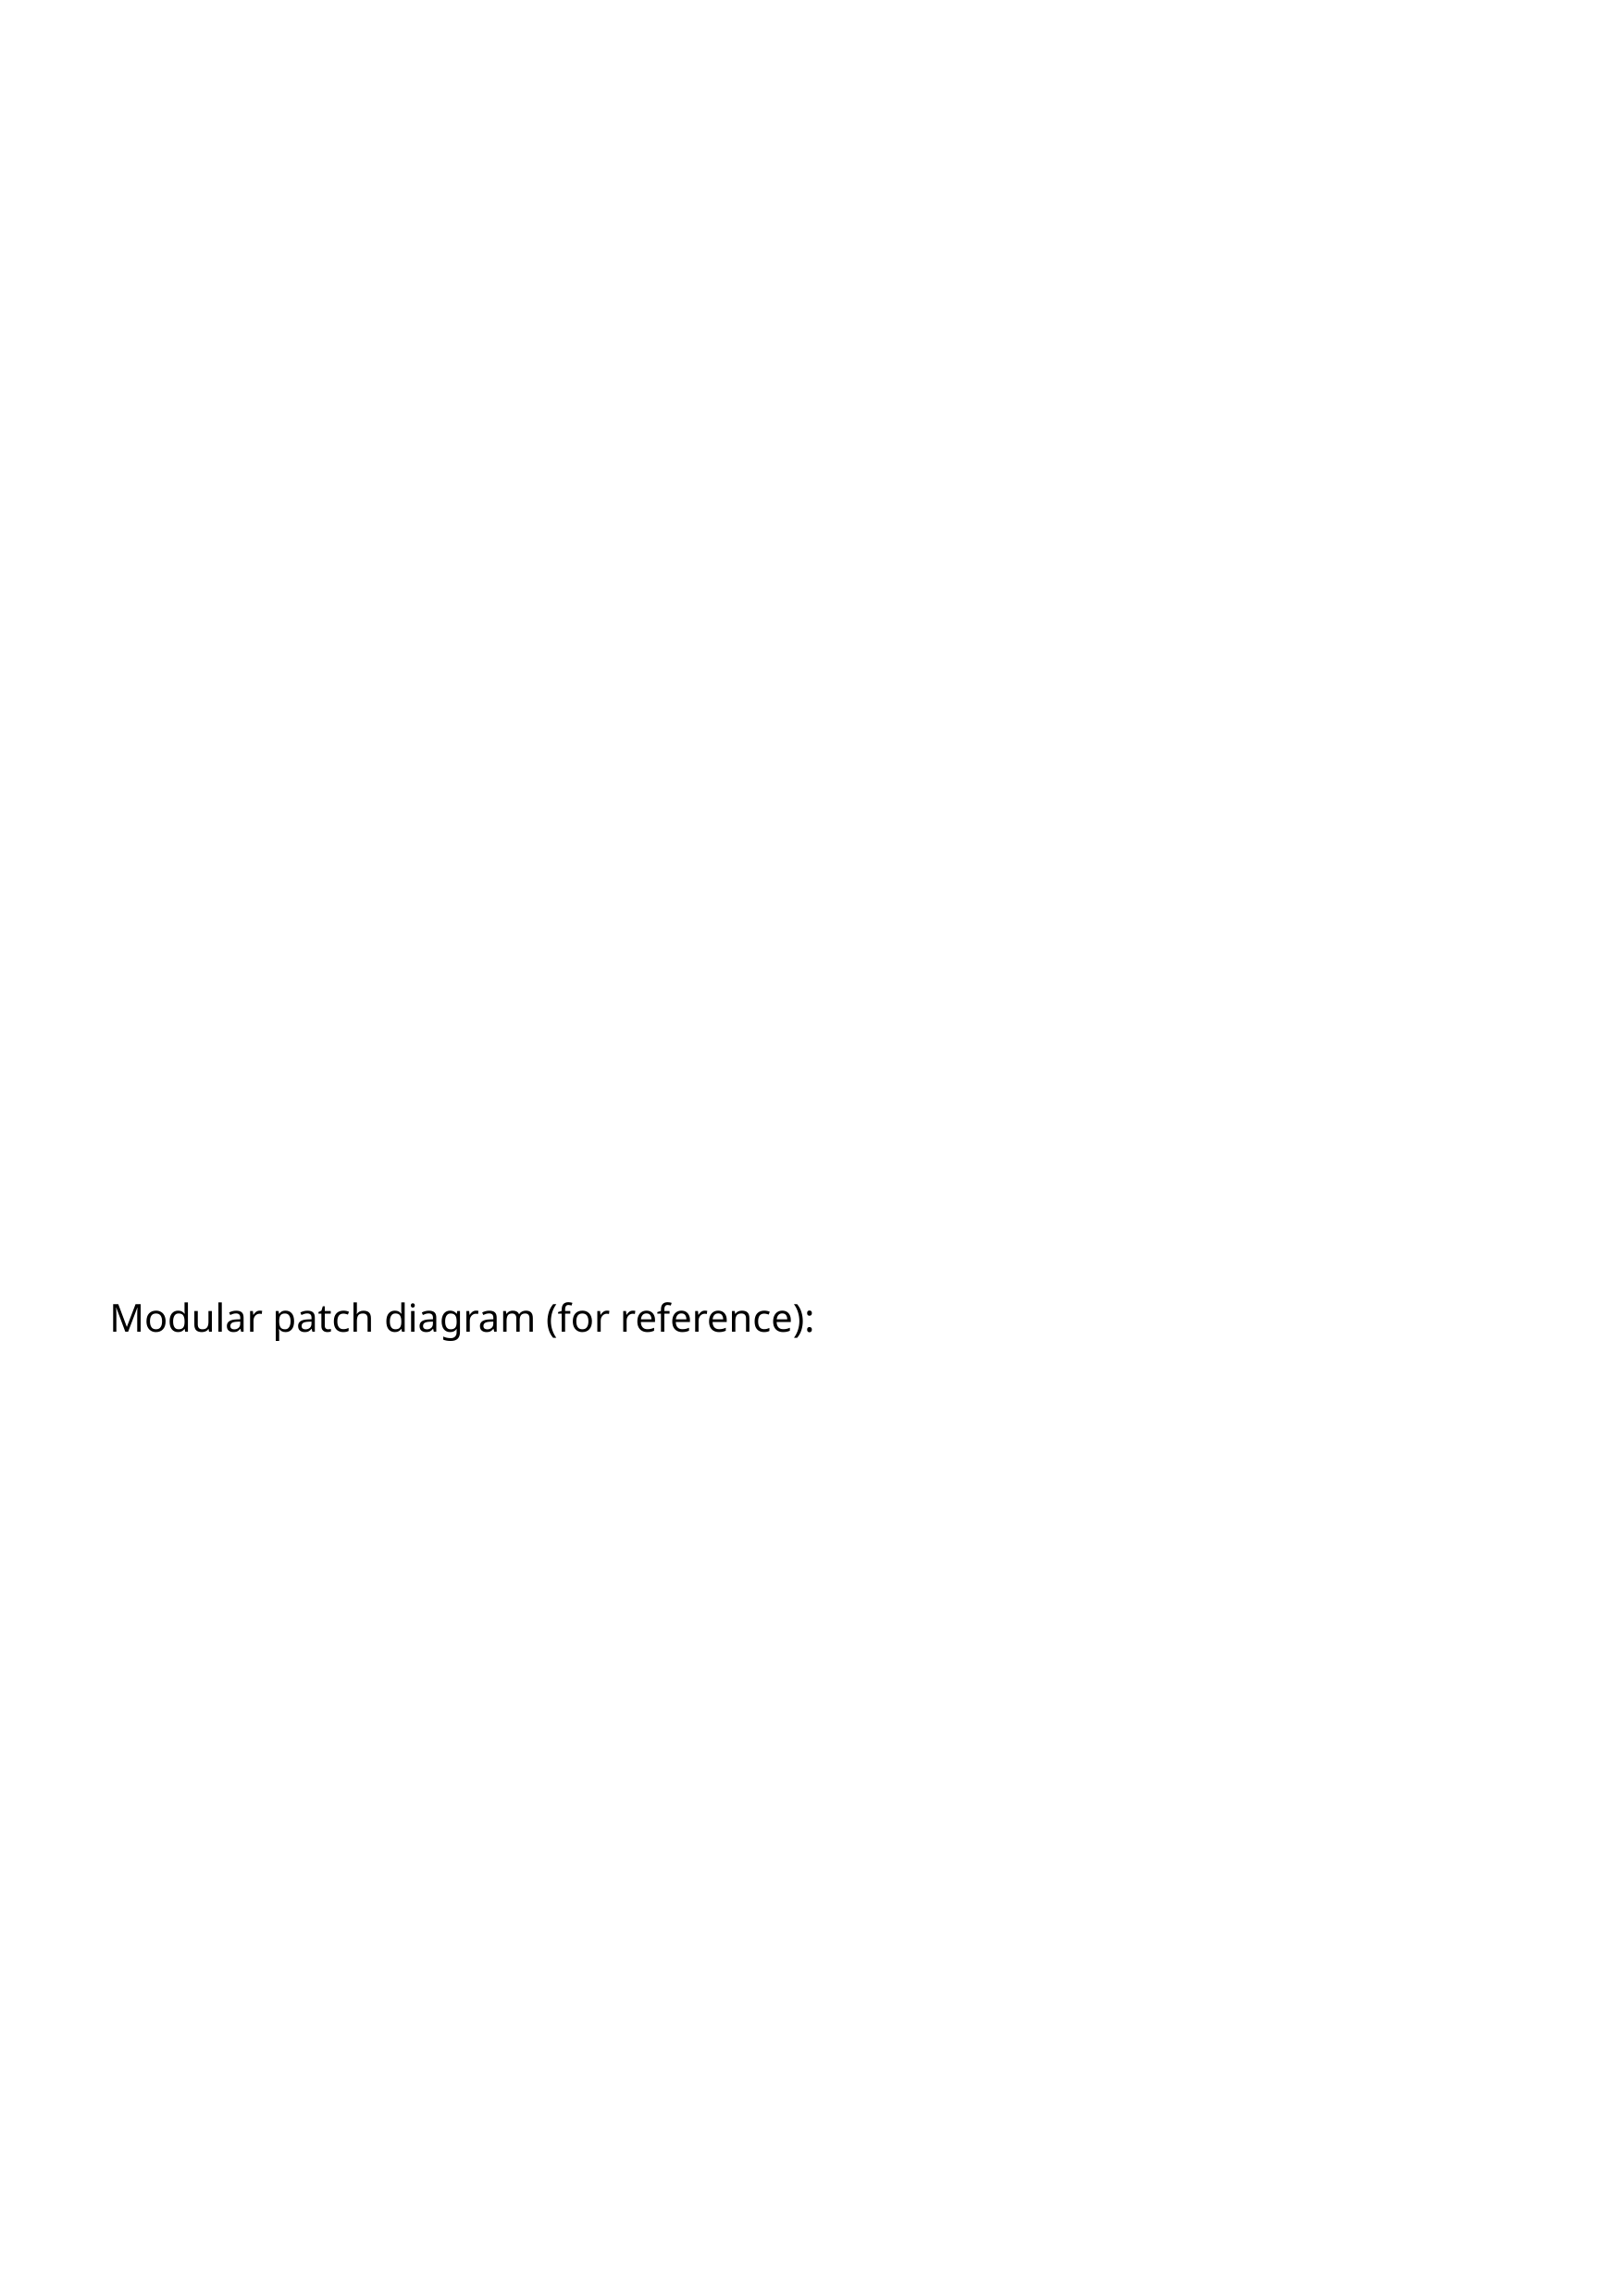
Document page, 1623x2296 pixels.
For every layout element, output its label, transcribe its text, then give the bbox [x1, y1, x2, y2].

text Modular patch diagram (for reference): [109, 1291, 1514, 1343]
